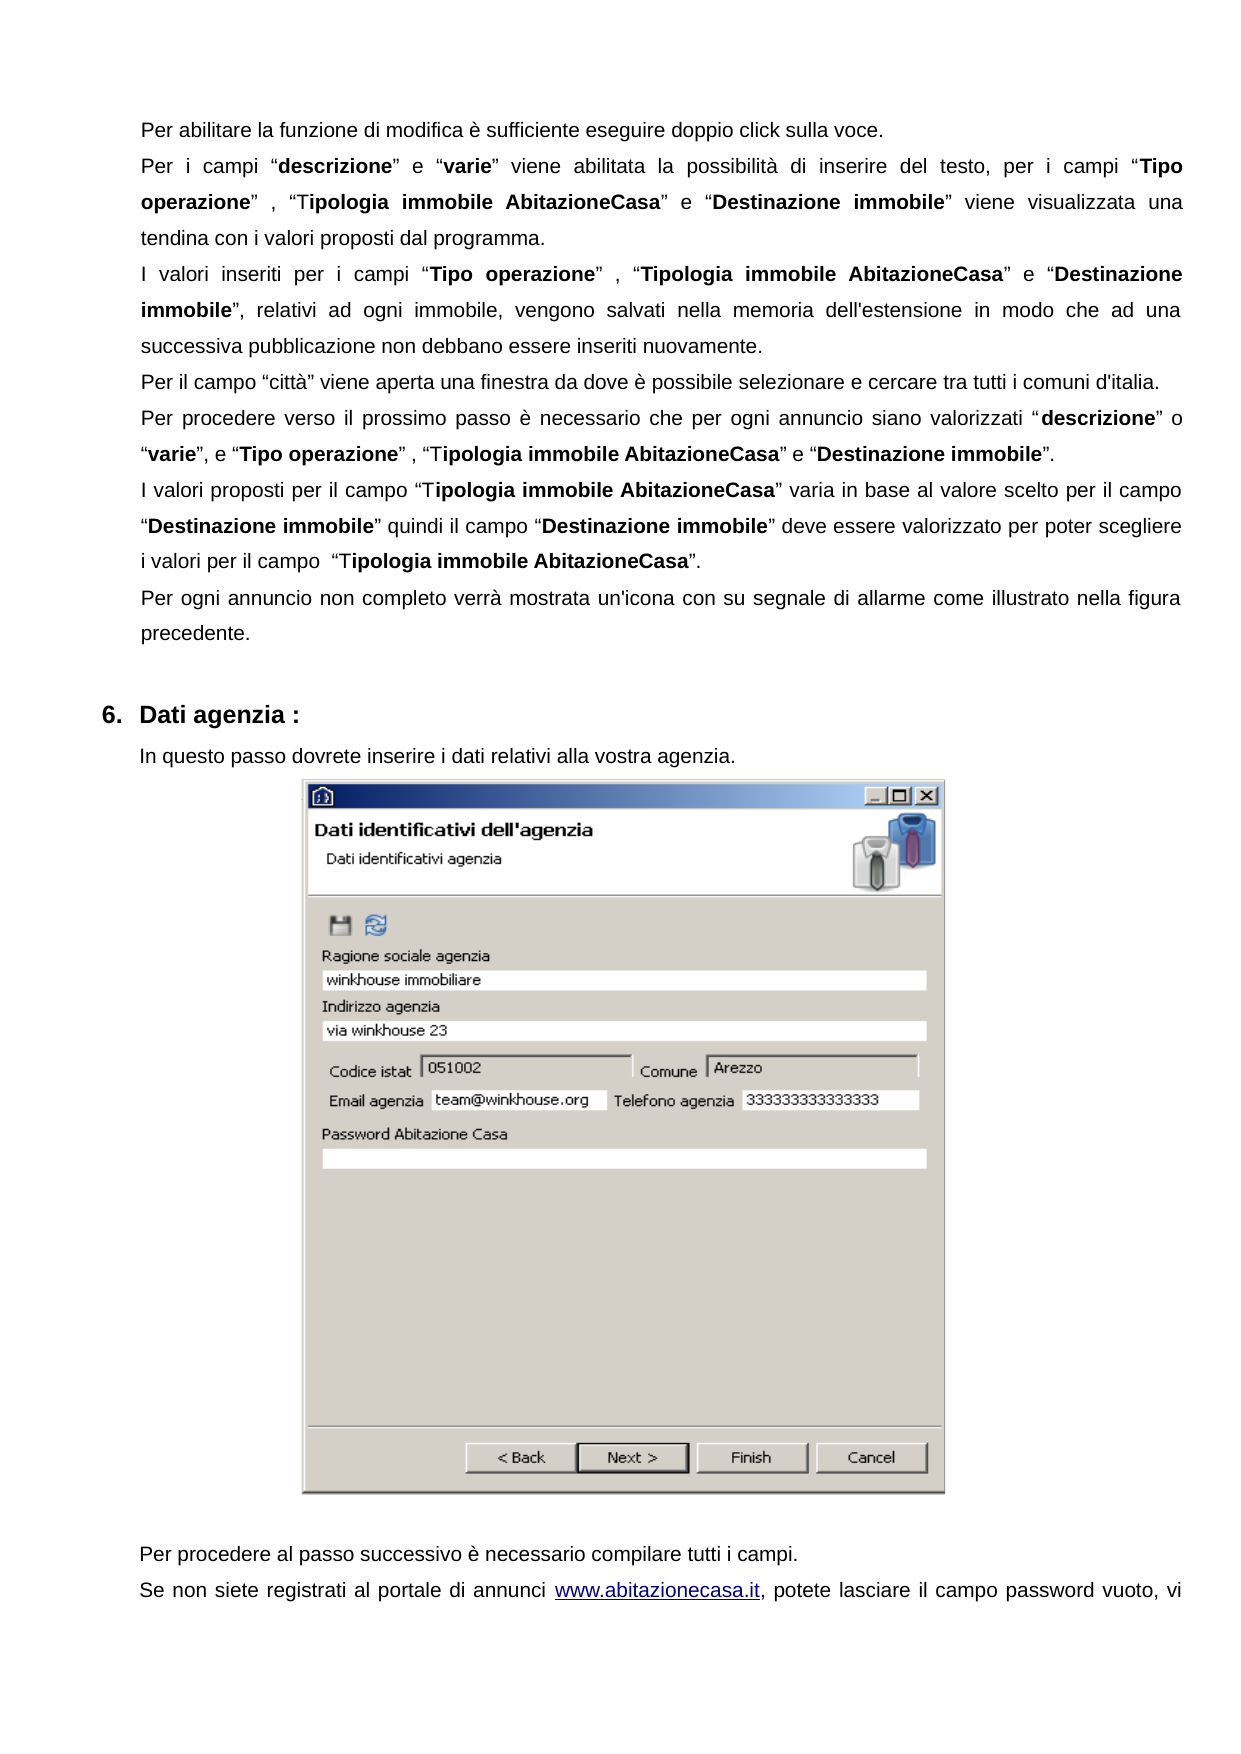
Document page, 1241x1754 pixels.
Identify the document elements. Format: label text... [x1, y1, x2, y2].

picture [301, 779, 946, 1495]
text Per procedere verso il prossimo passo è necessario che per ogni annuncio siano valorizzati “descrizione” o “varie”, e “Tipo operazione” , “Tipologia immobile AbitazioneCasa” e “Destinazione immobile”. [141, 406, 1183, 466]
text Per il campo “città” viene aperta una finestra da dove è possibile selezionare e cercare tra tutti i comuni d'italia. [141, 370, 1183, 394]
list Dati agenzia : [102, 700, 1183, 729]
text Per abilitare la funzione di modifica è sufficiente eseguire doppio click sulla voce. [141, 118, 1183, 142]
text Per ogni annuncio non completo verrà mostrata un'icona con su segnale di allarme come illustrato nella figura precedente. [141, 585, 1183, 645]
text I valori proposti per il campo “Tipologia immobile AbitazioneCasa” varia in base al valore scelto per il campo “Destinazione immobile” quindi il campo “Destinazione immobile” deve essere valorizzato per poter scegliere i valori per il campo “Tipologia immobile AbitazioneCasa”. [141, 477, 1183, 573]
list In questo passo dovrete inserire i dati relativi alla vostra agenzia. [102, 743, 1183, 767]
list Se non siete registrati al portale di annunci www.abitazionecasa.it, potete lasciare il campo password vuoto, vi [102, 1578, 1183, 1602]
text I valori inseriti per i campi “Tipo operazione” , “Tipologia immobile AbitazioneCasa” e “Destinazione immobile”, relativi ad ogni immobile, vengono salvati nella memoria dell'estensione in modo che ad una successiva pubblicazione non debbano essere inseriti nuovamente. [141, 262, 1183, 358]
list Per procedere al passo successivo è necessario compilare tutti i campi. [102, 1542, 1183, 1566]
text Per i campi “descrizione” e “varie” viene abilitata la possibilità di inserire del testo, per i campi “Tipo operazione” , “Tipologia immobile AbitazioneCasa” e “Destinazione immobile” viene visualizzata una tendina con i valori proposti dal programma. [141, 154, 1183, 250]
